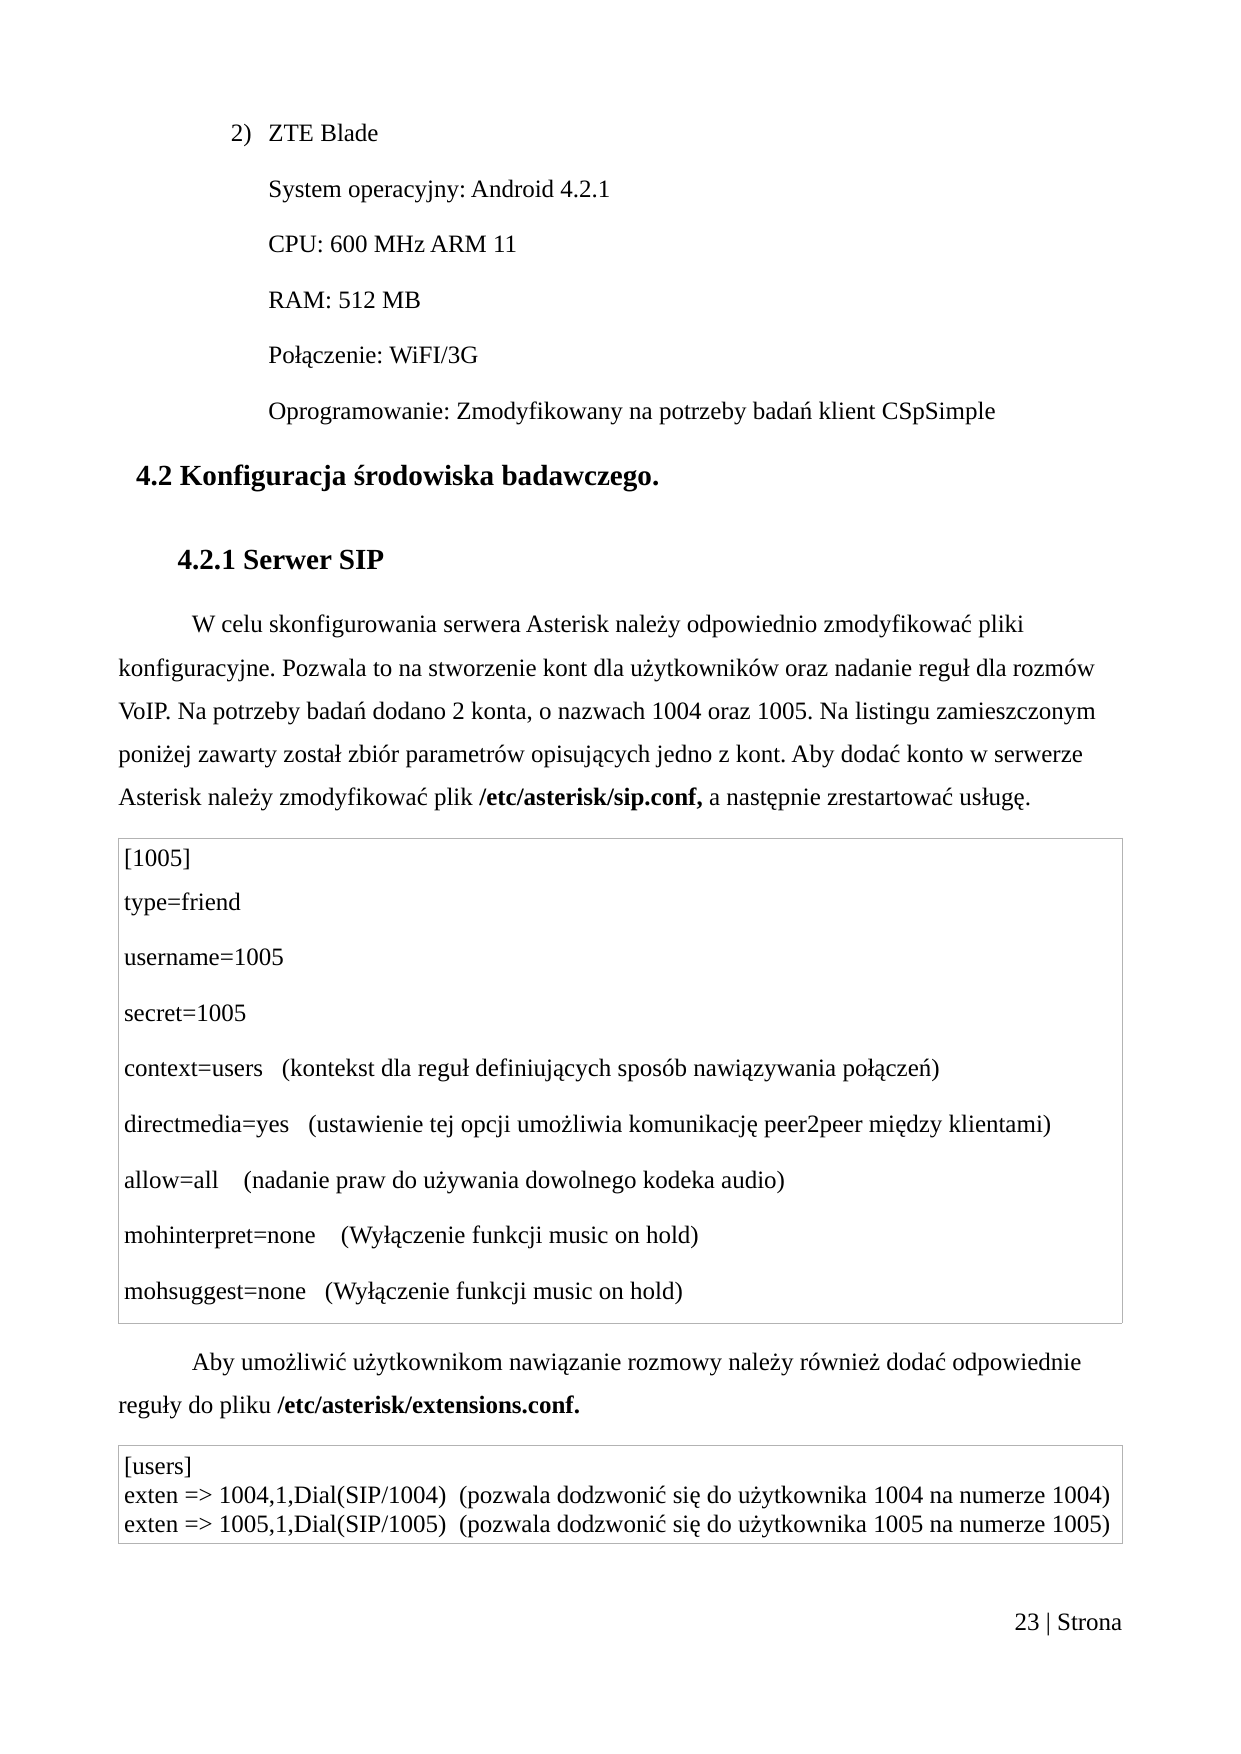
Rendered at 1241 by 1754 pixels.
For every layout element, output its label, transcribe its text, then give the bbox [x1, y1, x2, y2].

list CPU: 600 MHz ARM 11 [231, 229, 1122, 258]
text W celu skonfigurowania serwera Asterisk należy odpowiednio zmodyfikować pliki konfiguracyjne. Pozwala to na stworzenie kont dla użytkowników oraz nadanie reguł dla rozmów VoIP. Na potrzeby badań dodano 2 konta, o nazwach 1004 oraz 1005. Na listingu zamieszczonym poniżej zawarty został zbiór parametrów opisujących jedno z kont. Aby dodać konto w serwerze Asterisk należy zmodyfikować plik /etc/asterisk/sip.conf, a następnie zrestartować usługę. [118, 609, 1122, 811]
list System operacyjny: Android 4.2.1 [193, 174, 1122, 202]
list Oprogramowanie: Zmodyfikowany na potrzeby badań klient CSpSimple [231, 396, 1122, 425]
subtitle 4.2.1 Serwer SIP [177, 542, 1122, 576]
table_header [1005] type=friend username=1005 secret=1005 context=users (kontekst dla reguł definiujących sposób nawiązywania połączeń) directmedia=yes (ustawienie tej opcji umożliwia komunikację peer2peer między klientami) allow=all (nadanie praw do używania dowolnego kodeka audio) mohinterpret=none (Wyłączenie funkcji music on hold) mohsuggest=none (Wyłączenie funkcji music on hold) [119, 839, 1122, 1323]
table_header [users] exten => 1004,1,Dial(SIP/1004) (pozwala dodzwonić się do użytkownika 1004 na numerze 1004) exten => 1005,1,Dial(SIP/1005) (pozwala dodzwonić się do użytkownika 1005 na numerze 1005) [119, 1446, 1122, 1543]
text Aby umożliwić użytkownikom nawiązanie rozmowy należy również dodać odpowiednie reguły do pliku /etc/asterisk/extensions.conf. [118, 1347, 1122, 1419]
list RAM: 512 MB [231, 285, 1122, 314]
subtitle 4.2 Konfiguracja środowiska badawczego. [136, 458, 1122, 491]
list ZTE Blade [231, 118, 1122, 147]
list Połączenie: WiFI/3G [193, 341, 1122, 369]
